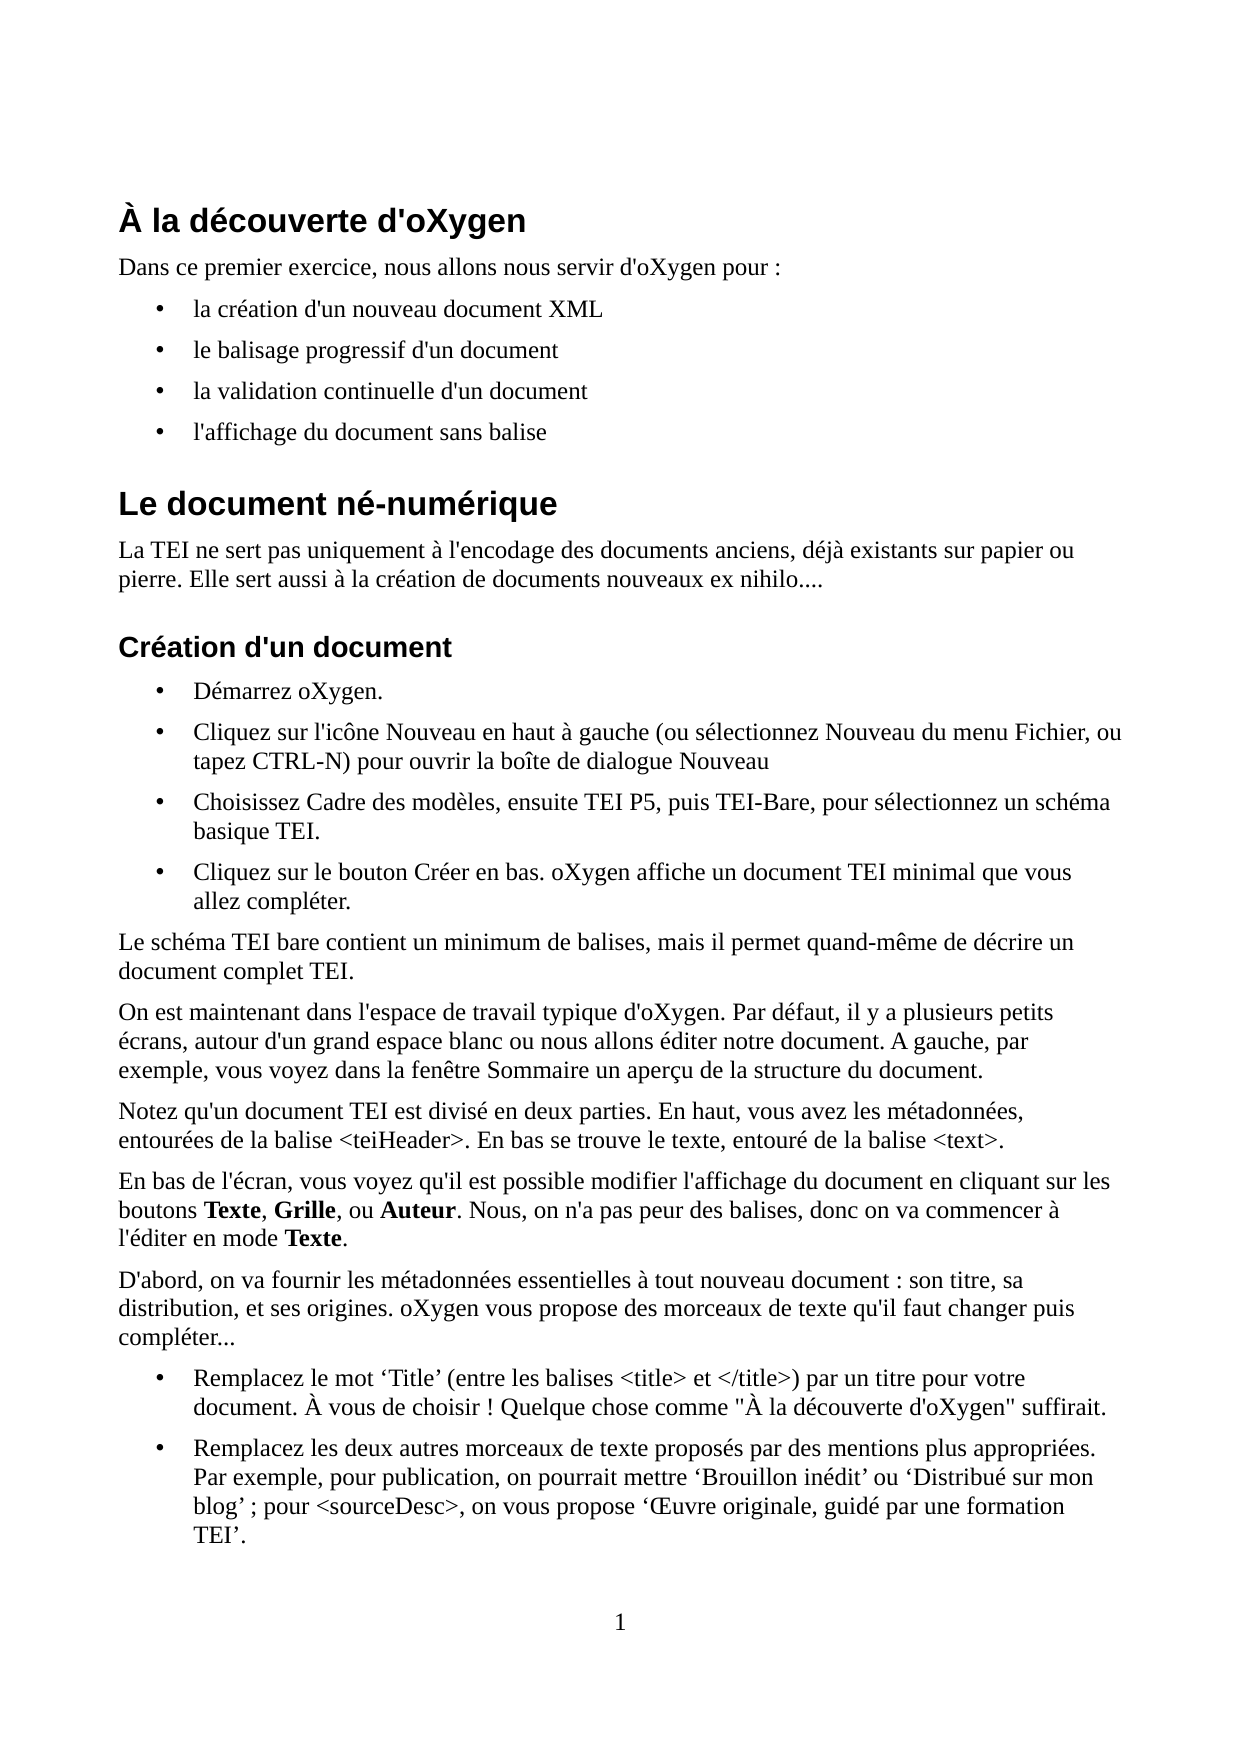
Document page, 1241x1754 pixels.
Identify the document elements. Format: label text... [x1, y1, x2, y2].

list Démarrez oXygen. [156, 676, 1122, 705]
list Cliquez sur l'icône Nouveau en haut à gauche (ou sélectionnez Nouveau du menu Fichier, ou tapez CTRL-N) pour ouvrir la boîte de dialogue Nouveau [156, 717, 1122, 775]
text La TEI ne sert pas uniquement à l'encodage des documents anciens, déjà existants sur papier ou pierre. Elle sert aussi à la création de documents nouveaux ex nihilo.... [118, 535, 1122, 592]
list la validation continuelle d'un document [156, 376, 1122, 405]
list Cliquez sur le bouton Créer en bas. oXygen affiche un document TEI minimal que vous allez compléter. [156, 857, 1122, 915]
text Le schéma TEI bare contient un minimum de balises, mais il permet quand-même de décrire un document complet TEI. [118, 927, 1122, 985]
text Notez qu'un document TEI est divisé en deux parties. En haut, vous avez les métadonnées, entourées de la balise <teiHeader>. En bas se trouve le texte, entouré de la balise <text>. [118, 1096, 1122, 1153]
subtitle Création d'un document [118, 630, 1122, 663]
list Choisissez Cadre des modèles, ensuite TEI P5, puis TEI-Bare, pour sélectionnez un schéma basique TEI. [156, 787, 1122, 845]
subtitle Le document né-numérique [118, 484, 1122, 522]
text D'abord, on va fournir les métadonnées essentielles à tout nouveau document : son titre, sa distribution, et ses origines. oXygen vous propose des morceaux de texte qu'il faut changer puis compléter... [118, 1265, 1122, 1351]
list la création d'un nouveau document XML [156, 294, 1122, 322]
text En bas de l'écran, vous voyez qu'il est possible modifier l'affichage du document en cliquant sur les boutons Texte, Grille, ou Auteur. Nous, on n'a pas peur des balises, donc on va commencer à l'éditer en mode Texte. [118, 1166, 1122, 1252]
list Remplacez le mot ‘Title’ (entre les balises <title> et </title>) par un titre pour votre document. À vous de choisir ! Quelque chose comme "À la découverte d'oXygen" suffirait. [156, 1363, 1122, 1421]
text Dans ce premier exercice, nous allons nous servir d'oXygen pour : [118, 252, 1122, 281]
list l'affichage du document sans balise [156, 417, 1122, 446]
text On est maintenant dans l'espace de travail typique d'oXygen. Par défaut, il y a plusieurs petits écrans, autour d'un grand espace blanc ou nous allons éditer notre document. A gauche, par exemple, vous voyez dans la fenêtre Sommaire un aperçu de la structure du document. [118, 997, 1122, 1083]
list le balisage progressif d'un document [156, 335, 1122, 364]
list Remplacez les deux autres morceaux de texte proposés par des mentions plus appropriées. Par exemple, pour publication, on pourrait mettre ‘Brouillon inédit’ ou ‘Distribué sur mon blog’ ; pour <sourceDesc>, on vous propose ‘Œuvre originale, guidé par une formation TEI’. [156, 1433, 1122, 1548]
subtitle À la découverte d'oXygen [118, 201, 1122, 240]
